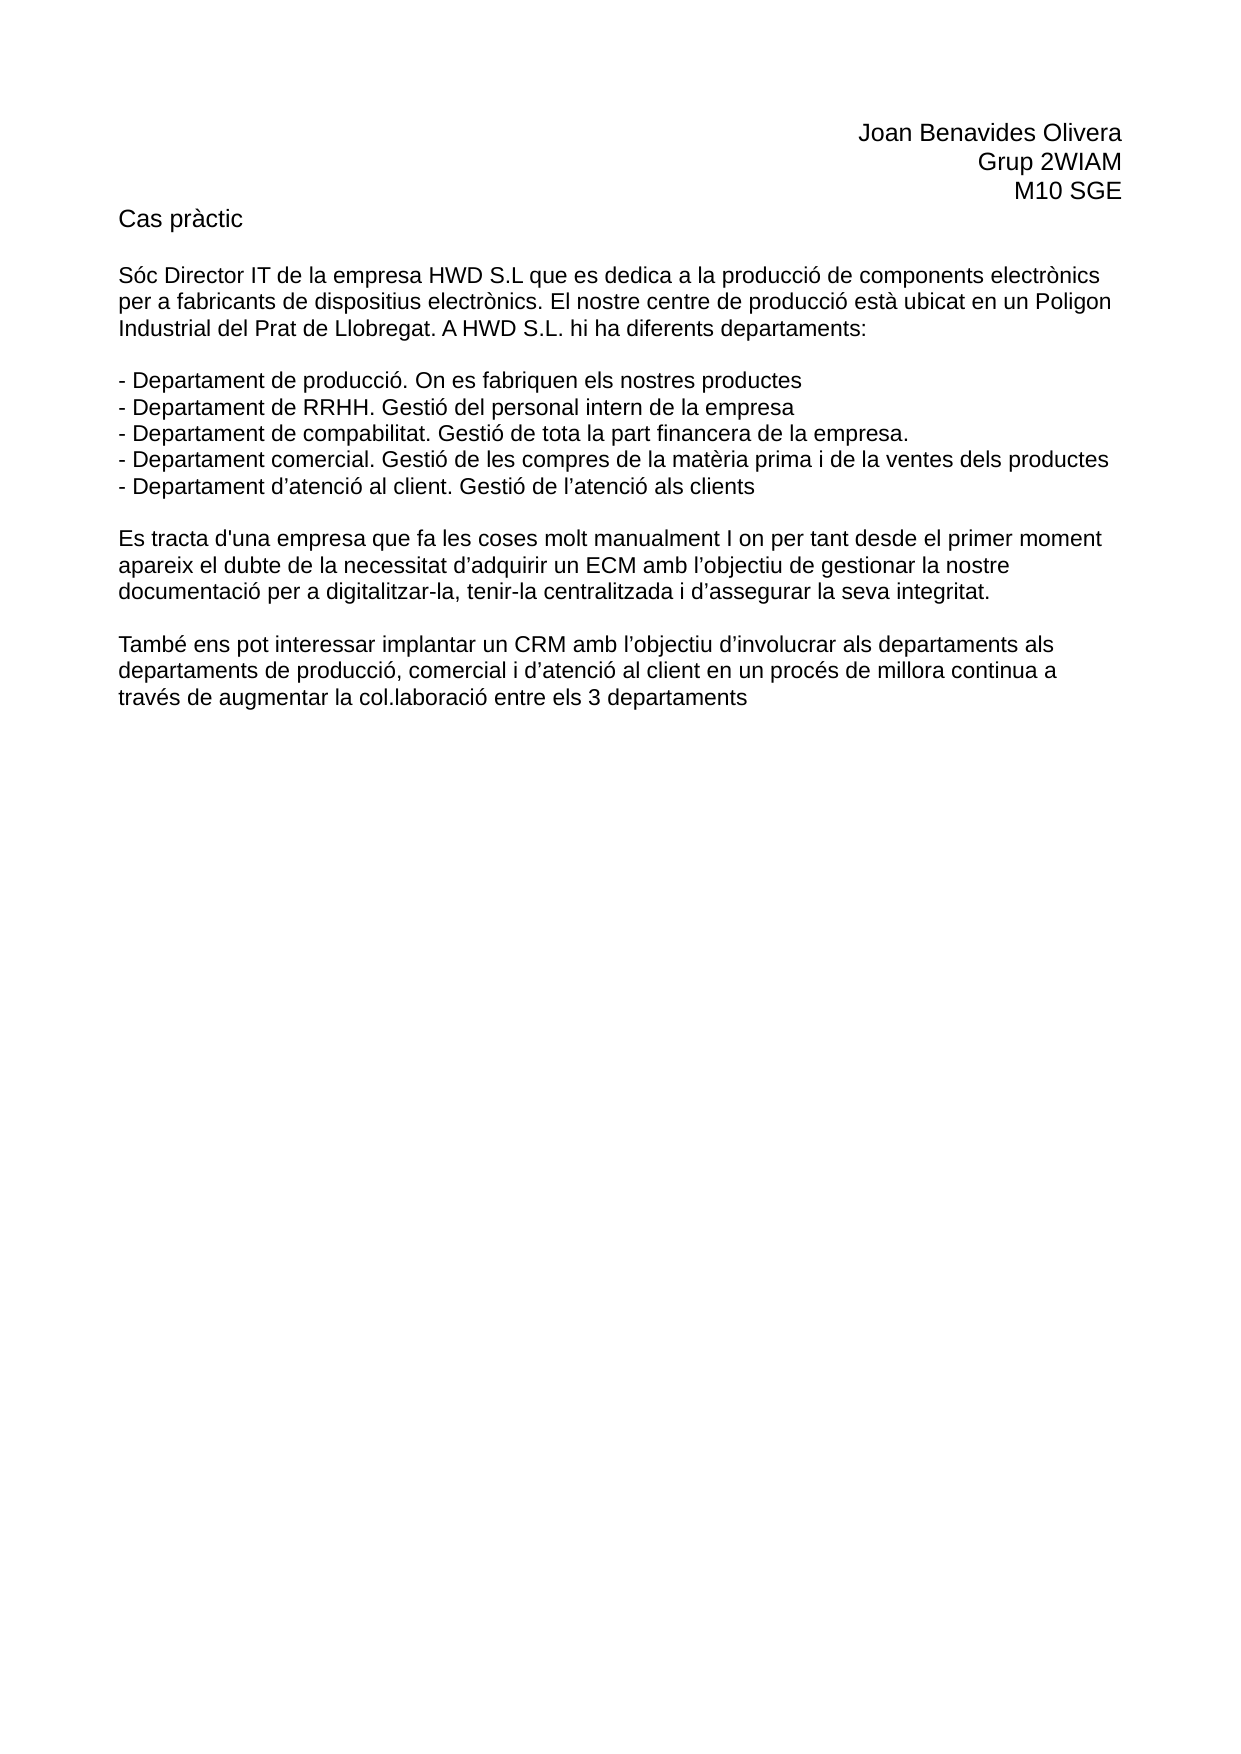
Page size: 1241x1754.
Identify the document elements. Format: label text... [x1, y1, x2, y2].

text - Departament de RRHH. Gestió del personal intern de la empresa [118, 394, 1122, 420]
text - Departament de producció. On es fabriquen els nostres productes [118, 367, 1122, 394]
text Grup 2WIAM [118, 147, 1122, 176]
text - Departament comercial. Gestió de les compres de la matèria prima i de la ventes dels productes [118, 446, 1122, 473]
text M10 SGE [118, 176, 1122, 204]
text Cas pràctic [118, 204, 1122, 233]
text Sóc Director IT de la empresa HWD S.L que es dedica a la producció de components electrònics per a fabricants de dispositius electrònics. El nostre centre de producció està ubicat en un Poligon Industrial del Prat de Llobregat. A HWD S.L. hi ha diferents departaments: [118, 262, 1122, 341]
text També ens pot interessar implantar un CRM amb l’objectiu d’involucrar als departaments als departaments de producció, comercial i d’atenció al client en un procés de millora continua a través de augmentar la col.laboració entre els 3 departaments [118, 631, 1122, 710]
text - Departament de compabilitat. Gestió de tota la part financera de la empresa. [118, 420, 1122, 446]
text Es tracta d'una empresa que fa les coses molt manualment I on per tant desde el primer moment apareix el dubte de la necessitat d’adquirir un ECM amb l’objectiu de gestionar la nostre documentació per a digitalitzar-la, tenir-la centralitzada i d’assegurar la seva integritat. [118, 525, 1122, 604]
text Joan Benavides Olivera [118, 118, 1122, 147]
text - Departament d’atenció al client. Gestió de l’atenció als clients [118, 473, 1122, 499]
